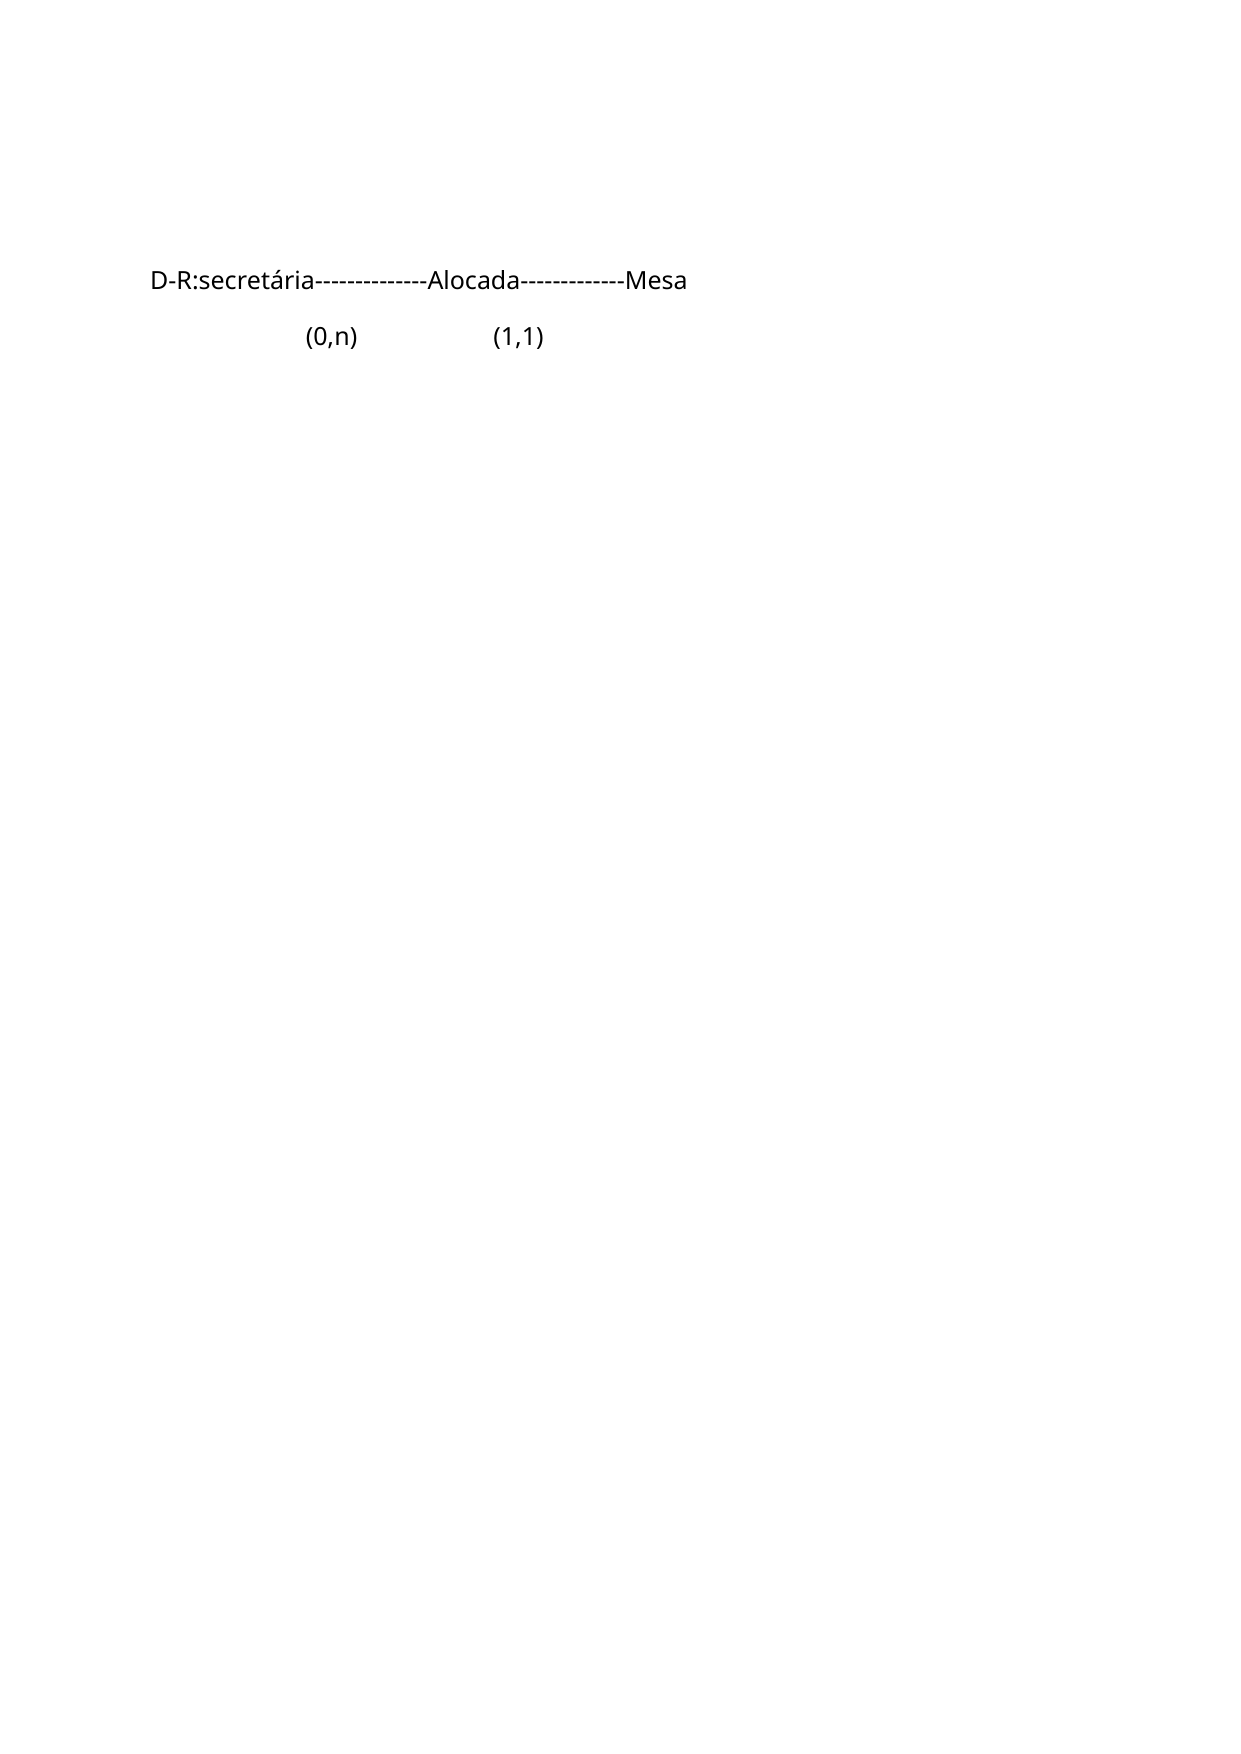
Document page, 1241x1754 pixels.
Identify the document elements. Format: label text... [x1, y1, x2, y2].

text D-R:secretária--------------Alocada-------------Mesa [150, 262, 1090, 296]
text (0,n) (1,1) [150, 318, 1090, 352]
